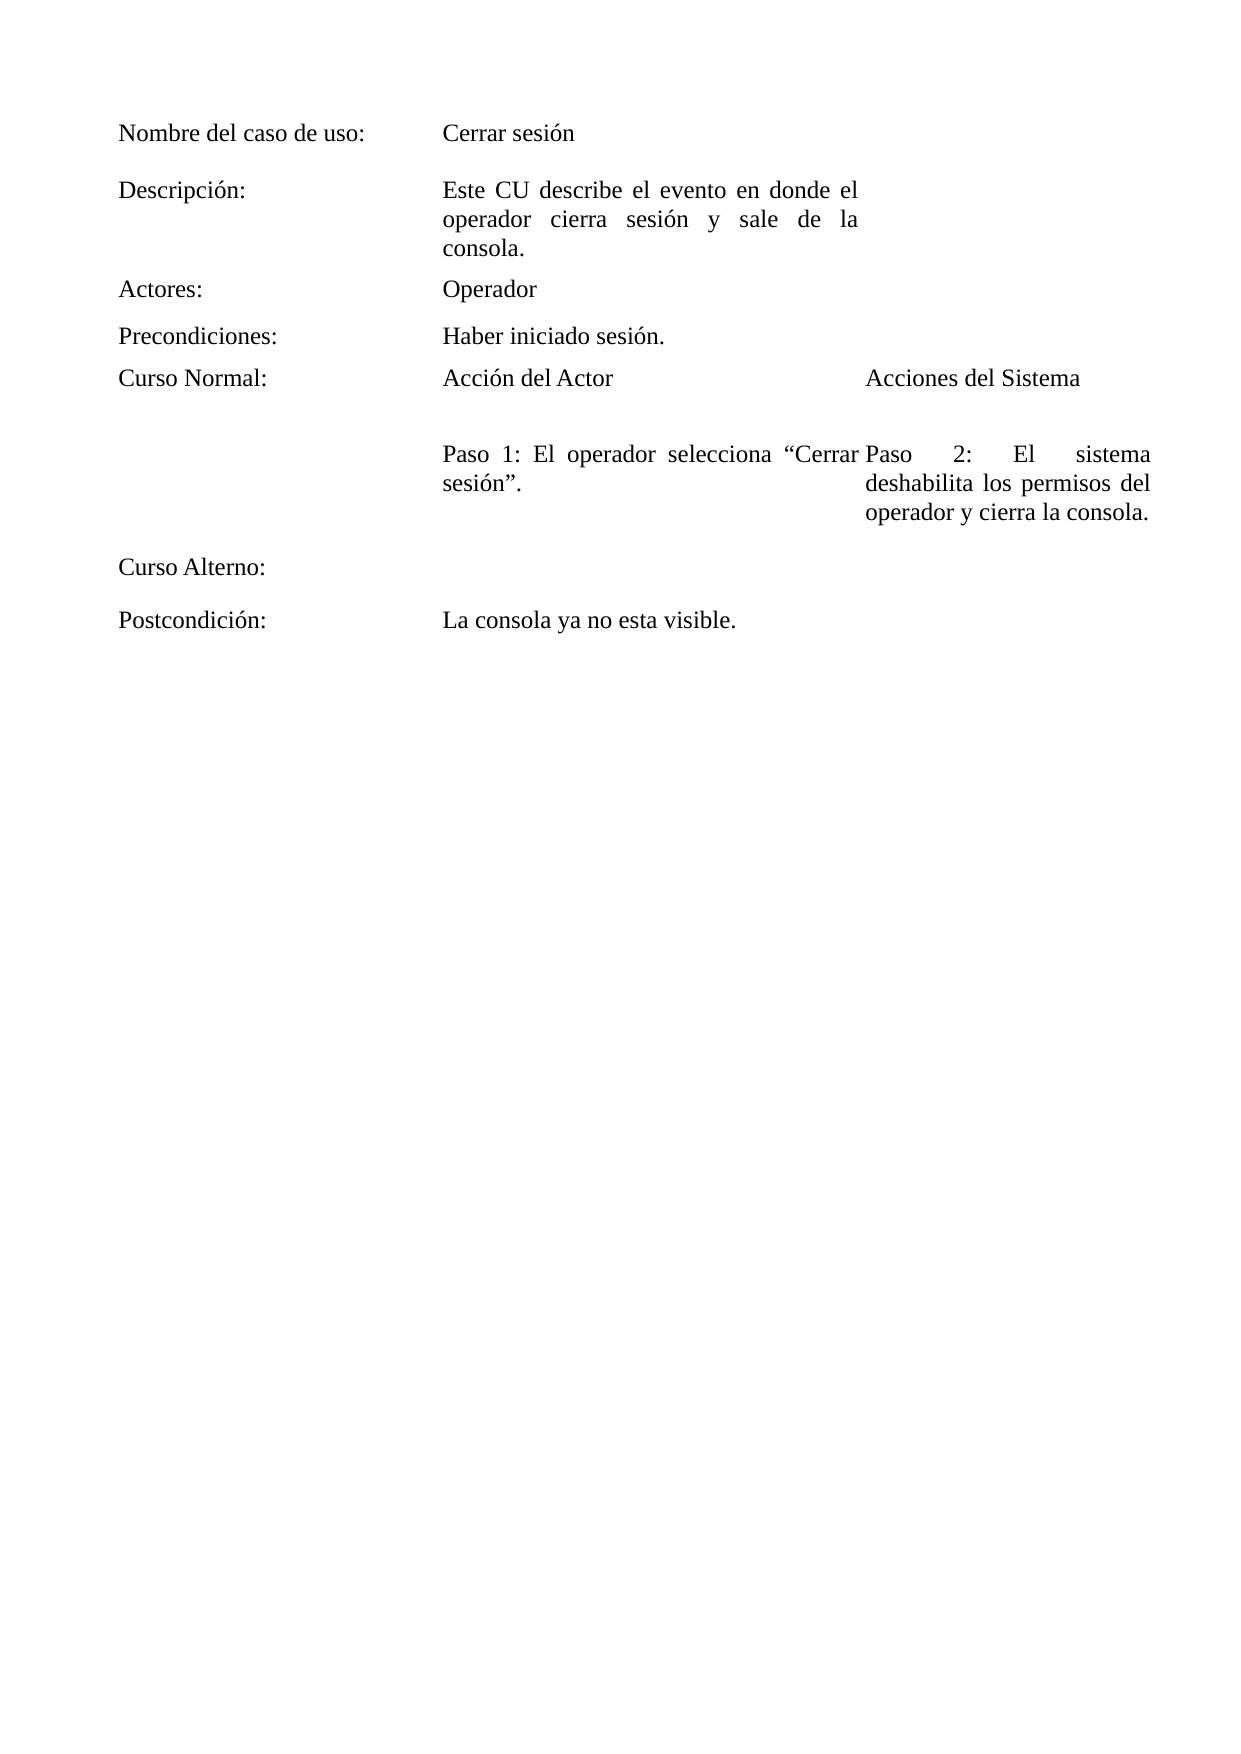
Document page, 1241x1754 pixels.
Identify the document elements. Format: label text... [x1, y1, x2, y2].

table_header [862, 118, 1154, 176]
table_cell Acción del Actor [439, 363, 862, 439]
table_header Nombre del caso de uso: [115, 118, 439, 176]
table_cell [862, 176, 1154, 274]
table_cell La consola ya no esta visible. [439, 605, 862, 669]
table_cell [862, 605, 1154, 669]
table_cell Operador [439, 274, 862, 321]
table_header Cerrar sesión [439, 118, 862, 176]
table_cell Acciones del Sistema [862, 363, 1154, 439]
table_cell [862, 552, 1154, 605]
table_cell Paso 1: El operador selecciona “Cerrar sesión”. [439, 440, 862, 552]
table_cell Haber iniciado sesión. [439, 321, 862, 363]
table_cell Curso Alterno: [115, 552, 439, 605]
table_cell Este CU describe el evento en donde el operador cierra sesión y sale de la consola. [439, 176, 862, 274]
table_cell Postcondición: [115, 605, 439, 669]
table_cell [862, 321, 1154, 363]
table_cell [115, 440, 439, 552]
table_cell [439, 552, 862, 605]
table_cell Curso Normal: [115, 363, 439, 439]
table_cell Precondiciones: [115, 321, 439, 363]
table_cell Descripción: [115, 176, 439, 274]
table_cell Actores: [115, 274, 439, 321]
table_cell Paso 2: El sistema deshabilita los permisos del operador y cierra la consola. [862, 440, 1154, 552]
table_cell [862, 274, 1154, 321]
